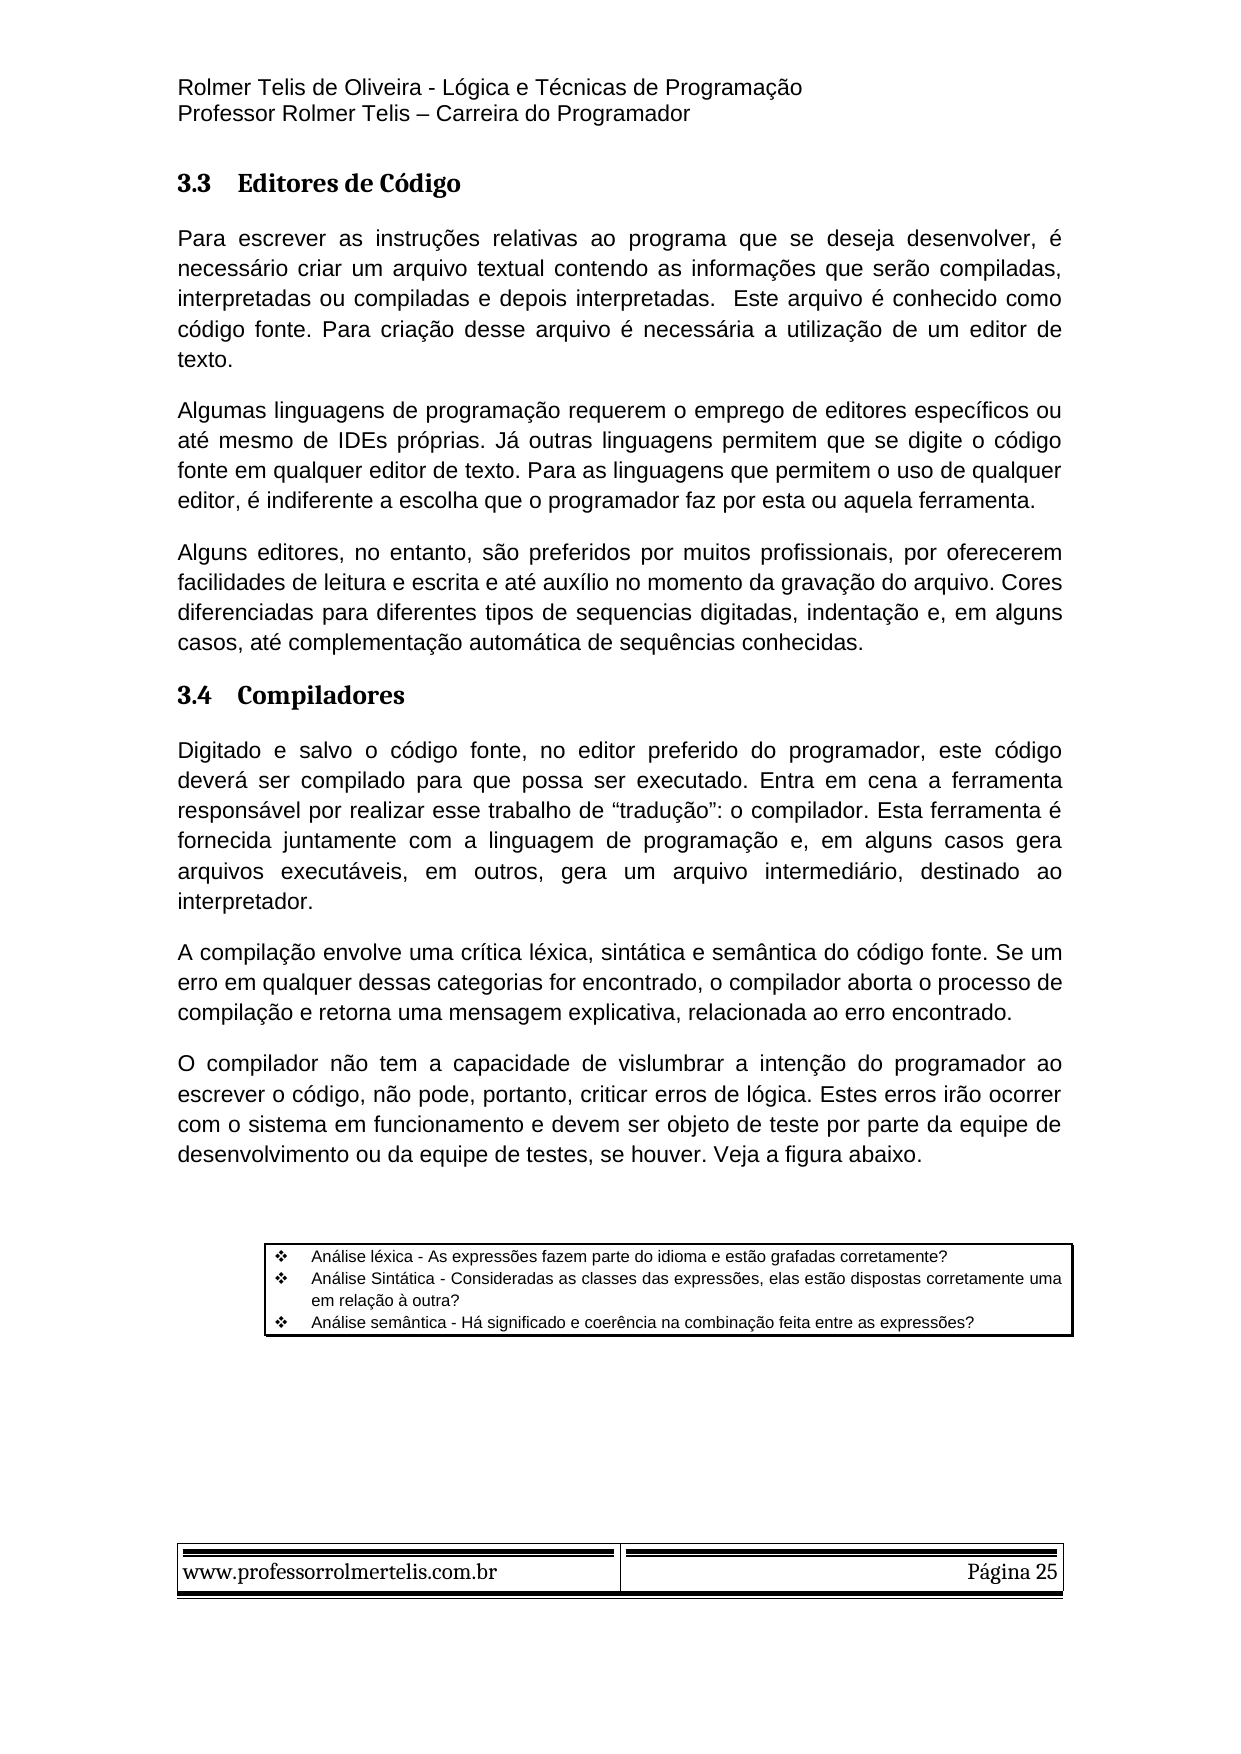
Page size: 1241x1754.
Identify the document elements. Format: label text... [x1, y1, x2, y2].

subtitle Editores de Código [177, 168, 1063, 199]
list Análise Sintática - Consideradas as classes das expressões, elas estão dispostas corretamente uma em relação à outra? [266, 1265, 1071, 1309]
text Alguns editores, no entanto, são preferidos por muitos profissionais, por oferecerem facilidades de leitura e escrita e até auxílio no momento da gravação do arquivo. Cores diferenciadas para diferentes tipos de sequencias digitadas, indentação e, em alguns casos, até complementação automática de sequências conhecidas. [177, 538, 1063, 656]
text O compilador não tem a capacidade de vislumbrar a intenção do programador ao escrever o código, não pode, portanto, criticar erros de lógica. Estes erros irão ocorrer com o sistema em funcionamento e devem ser objeto de teste por parte da equipe de desenvolvimento ou da equipe de testes, se houver. Veja a figura abaixo. [177, 1050, 1063, 1167]
list Análise léxica - As expressões fazem parte do idioma e estão grafadas corretamente? [266, 1245, 1071, 1265]
text A compilação envolve uma crítica léxica, sintática e semântica do código fonte. Se um erro em qualquer dessas categorias for encontrado, o compilador aborta o processo de compilação e retorna uma mensagem explicativa, relacionada ao erro encontrado. [177, 939, 1063, 1026]
list Análise semântica - Há significado e coerência na combinação feita entre as expressões? [266, 1309, 1071, 1334]
text Digitado e salvo o código fonte, no editor preferido do programador, este código deverá ser compilado para que possa ser executado. Entra em cena a ferramenta responsável por realizar esse trabalho de “tradução”: o compilador. Esta ferramenta é fornecida juntamente com a linguagem de programação e, em alguns casos gera arquivos executáveis, em outros, gera um arquivo intermediário, destinado ao interpretador. [177, 737, 1063, 914]
text Para escrever as instruções relativas ao programa que se deseja desenvolver, é necessário criar um arquivo textual contendo as informações que serão compiladas, interpretadas ou compiladas e depois interpretadas. Este arquivo é conhecido como código fonte. Para criação desse arquivo é necessária a utilização de um editor de texto. [177, 225, 1063, 372]
subtitle Compiladores [177, 680, 1063, 711]
text Algumas linguagens de programação requerem o emprego de editores específicos ou até mesmo de IDEs próprias. Já outras linguagens permitem que se digite o código fonte em qualquer editor de texto. Para as linguagens que permitem o uso de qualquer editor, é indiferente a escolha que o programador faz por esta ou aquela ferramenta. [177, 397, 1063, 514]
